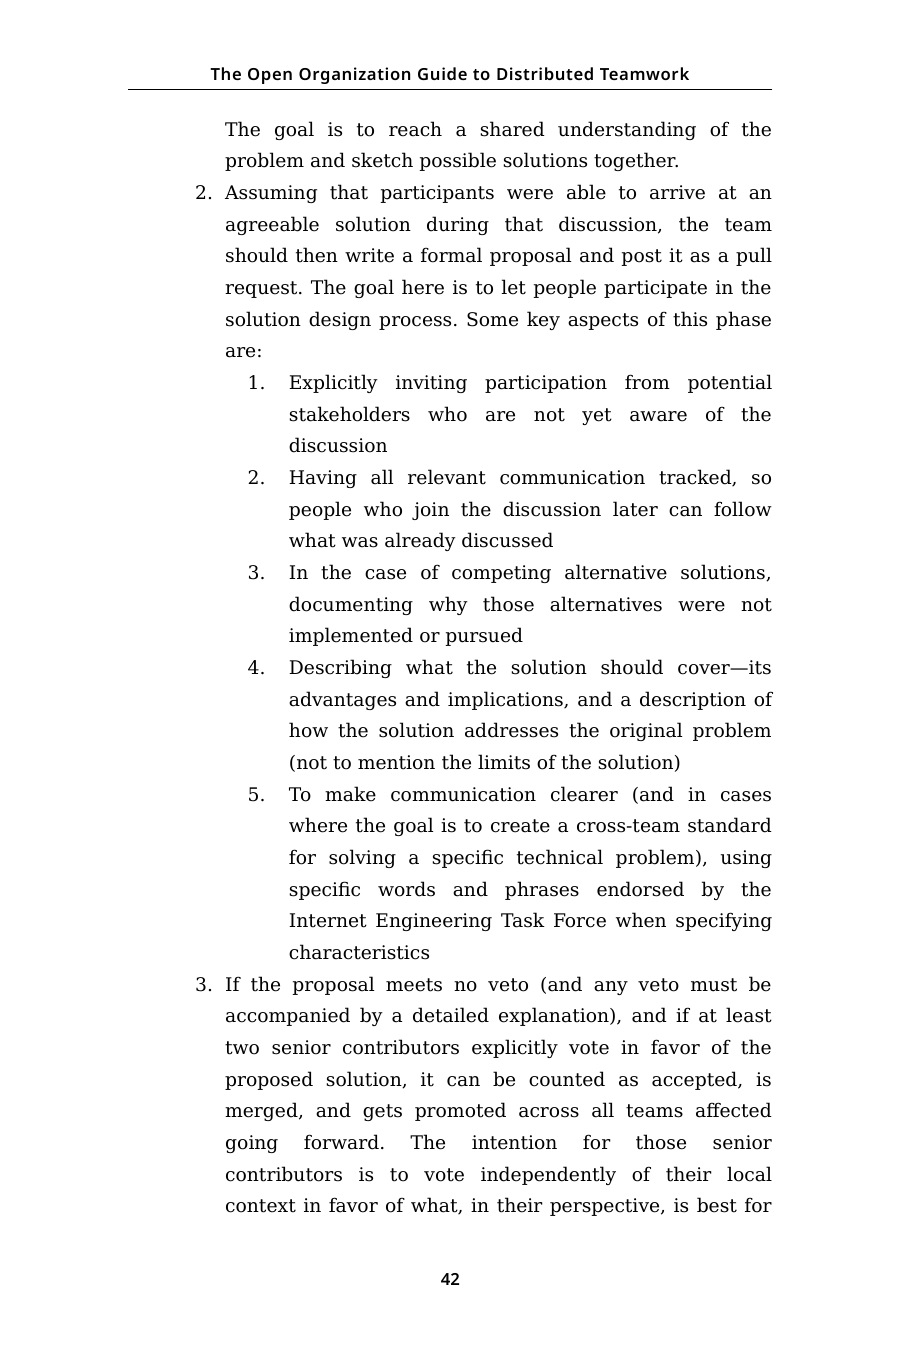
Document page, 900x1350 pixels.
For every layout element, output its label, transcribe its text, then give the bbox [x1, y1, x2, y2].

list Describing what the solution should cover—its advantages and implications, and a description of how the solution addresses the original problem (not to mention the limits of the solution) [247, 657, 772, 774]
list If the proposal meets no veto (and any veto must be accompanied by a detailed explanation), and if at least two senior contributors explicitly vote in favor of the proposed solution, it can be counted as accepted, is merged, and gets promoted across all teams affected going forward. The intention for those senior contributors is to vote independently of their local context in favor of what, in their perspective, is best for [195, 973, 772, 1217]
list Explicitly inviting participation from potential stakeholders who are not yet aware of the discussion [247, 372, 772, 457]
list Having all relevant communication tracked, so people who join the discussion later can follow what was already discussed [247, 467, 772, 552]
list Assuming that participants were able to arrive at an agreeable solution during that discussion, the team should then write a formal proposal and post it as a pull request. The goal here is to let people participate in the solution design process. Some key aspects of this phase are: [195, 182, 772, 362]
list In the case of competing alternative solutions, documenting why those alternatives were not implemented or pursued [247, 562, 772, 647]
list To make communication clearer (and in cases where the goal is to create a cross-team standard for solving a specific technical problem), using specific words and phrases endorsed by the Internet Engineering Task Force when specifying characteristics [247, 783, 772, 964]
list The goal is to reach a shared understanding of the problem and sketch possible solutions together. [195, 118, 772, 172]
